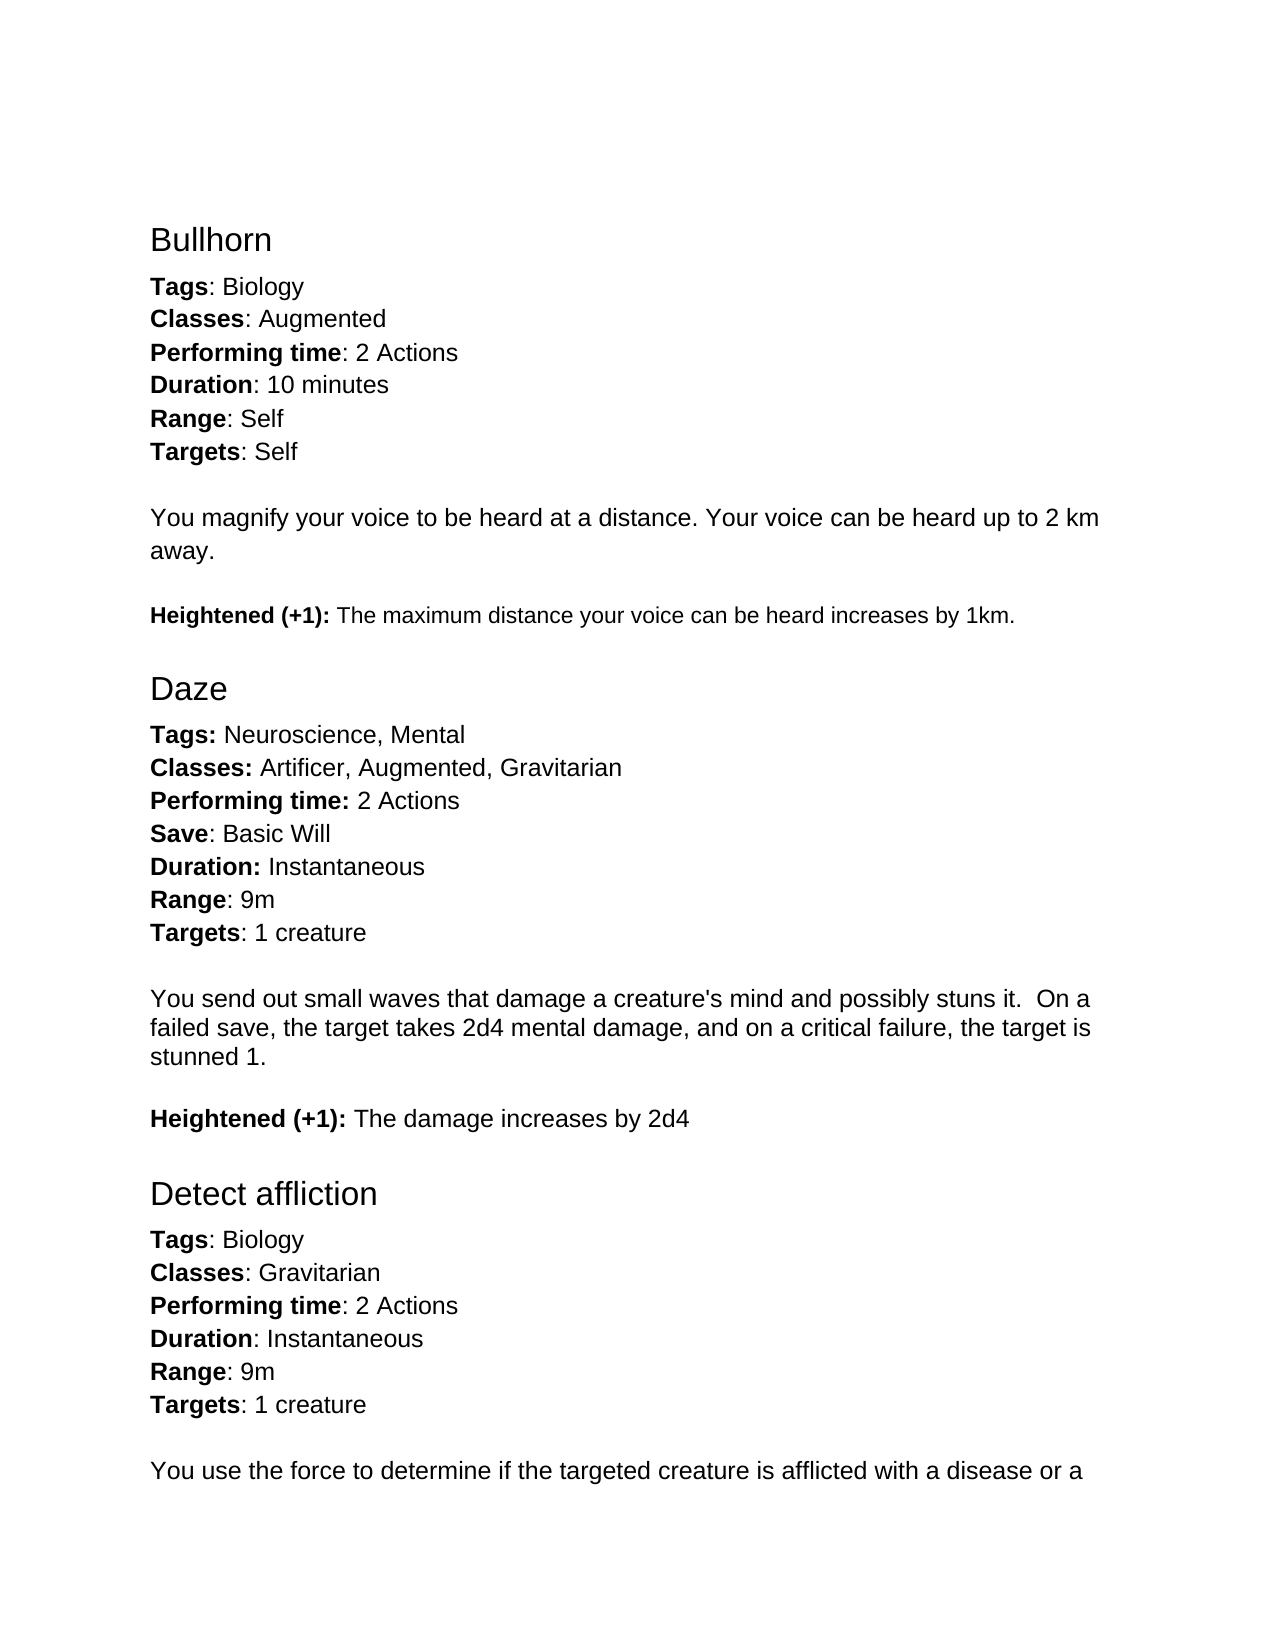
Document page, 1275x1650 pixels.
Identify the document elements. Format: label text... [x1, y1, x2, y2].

subtitle Detect affliction [150, 1174, 1125, 1213]
text Duration: 10 minutes [150, 371, 1125, 399]
text You magnify your voice to be heard at a distance. Your voice can be heard up to 2 km away. [150, 503, 1125, 564]
text Range: 9m [150, 885, 1125, 914]
text Performing time: 2 Actions [150, 337, 1125, 366]
subtitle Daze [150, 669, 1125, 708]
text Range: Self [150, 403, 1125, 432]
subtitle Bullhorn [150, 221, 1125, 259]
text Range: 9m [150, 1357, 1125, 1386]
text You send out small waves that damage a creature's mind and possibly stuns it. On a failed save, the target takes 2d4 mental damage, and on a critical failure, the target is stunned 1. [150, 984, 1125, 1071]
text Heightened (+1): The damage increases by 2d4 [150, 1104, 1125, 1132]
text You use the force to determine if the targeted creature is afflicted with a disease or a [150, 1456, 1125, 1485]
text Targets: Self [150, 437, 1125, 465]
text Targets: 1 creature [150, 1390, 1125, 1419]
text Performing time: 2 Actions [150, 1291, 1125, 1320]
text Save: Basic Will [150, 819, 1125, 848]
text Duration: Instantaneous [150, 852, 1125, 881]
text Classes: Augmented [150, 304, 1125, 333]
text Performing time: 2 Actions [150, 786, 1125, 815]
text Tags: Neuroscience, Mental [150, 720, 1125, 749]
text Classes: Artificer, Augmented, Gravitarian [150, 753, 1125, 782]
text Tags: Biology [150, 1225, 1125, 1254]
text Classes: Gravitarian [150, 1258, 1125, 1287]
text Heightened (+1): The maximum distance your voice can be heard increases by 1km. [150, 602, 1125, 628]
text Tags: Biology [150, 271, 1125, 300]
text Targets: 1 creature [150, 918, 1125, 947]
text Duration: Instantaneous [150, 1324, 1125, 1353]
